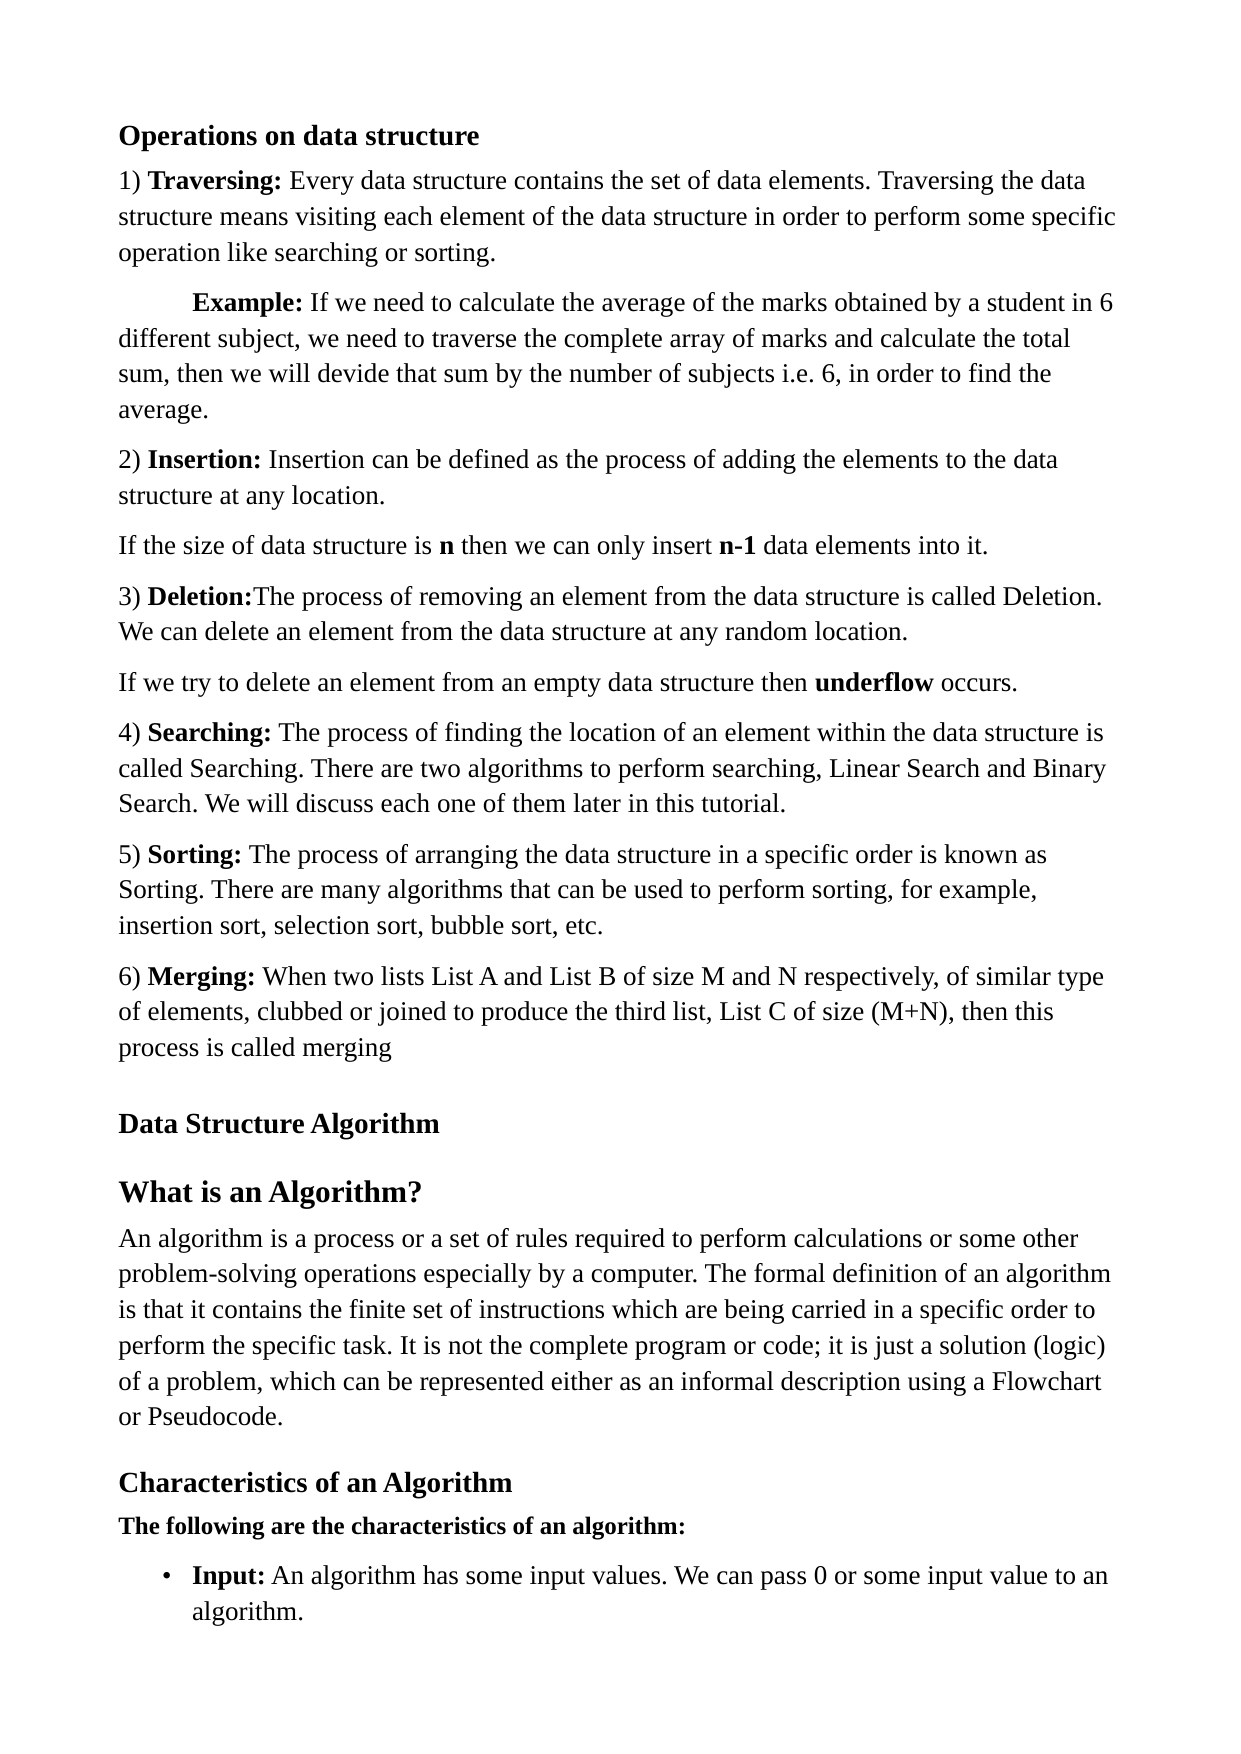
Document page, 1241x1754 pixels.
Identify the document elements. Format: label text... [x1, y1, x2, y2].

subtitle Operations on data structure [118, 118, 1122, 152]
list Input: An algorithm has some input values. We can pass 0 or some input value to an algorithm. [162, 1559, 1122, 1626]
text 5) Sorting: The process of arranging the data structure in a specific order is known as Sorting. There are many algorithms that can be used to perform sorting, for example, insertion sort, selection sort, bubble sort, etc. [118, 838, 1122, 941]
subtitle What is an Algorithm? [118, 1173, 1122, 1209]
text If the size of data structure is n then we can only insert n-1 data elements into it. [118, 529, 1122, 561]
text 2) Insertion: Insertion can be defined as the process of adding the elements to the data structure at any location. [118, 443, 1122, 510]
text An algorithm is a process or a set of rules required to perform calculations or some other problem-solving operations especially by a computer. The formal definition of an algorithm is that it contains the finite set of instructions which are being carried in a specific order to perform the specific task. It is not the complete program or code; it is just a solution (logic) of a problem, which can be represented either as an informal description using a Flowchart or Pseudocode. [118, 1222, 1122, 1432]
subtitle Characteristics of an Algorithm [118, 1465, 1122, 1499]
text Example: If we need to calculate the average of the marks obtained by a student in 6 different subject, we need to traverse the complete array of marks and calculate the total sum, then we will devide that sum by the number of subjects i.e. 6, in order to find the average. [118, 286, 1122, 424]
text 4) Searching: The process of finding the location of an element within the data structure is called Searching. There are two algorithms to perform searching, Linear Search and Binary Search. We will discuss each one of them later in this tutorial. [118, 716, 1122, 819]
subtitle Data Structure Algorithm [118, 1106, 1122, 1140]
text 1) Traversing: Every data structure contains the set of data elements. Traversing the data structure means visiting each element of the data structure in order to perform some specific operation like searching or sorting. [118, 164, 1122, 267]
text 6) Merging: When two lists List A and List B of size M and N respectively, of similar type of elements, clubbed or joined to produce the third list, List C of size (M+N), then this process is called merging [118, 960, 1122, 1062]
text 3) Deletion:The process of removing an element from the data structure is called Deletion. We can delete an element from the data structure at any random location. [118, 580, 1122, 647]
text If we try to delete an element from an empty data structure then underflow occurs. [118, 666, 1122, 697]
text The following are the characteristics of an algorithm: [118, 1511, 1122, 1540]
